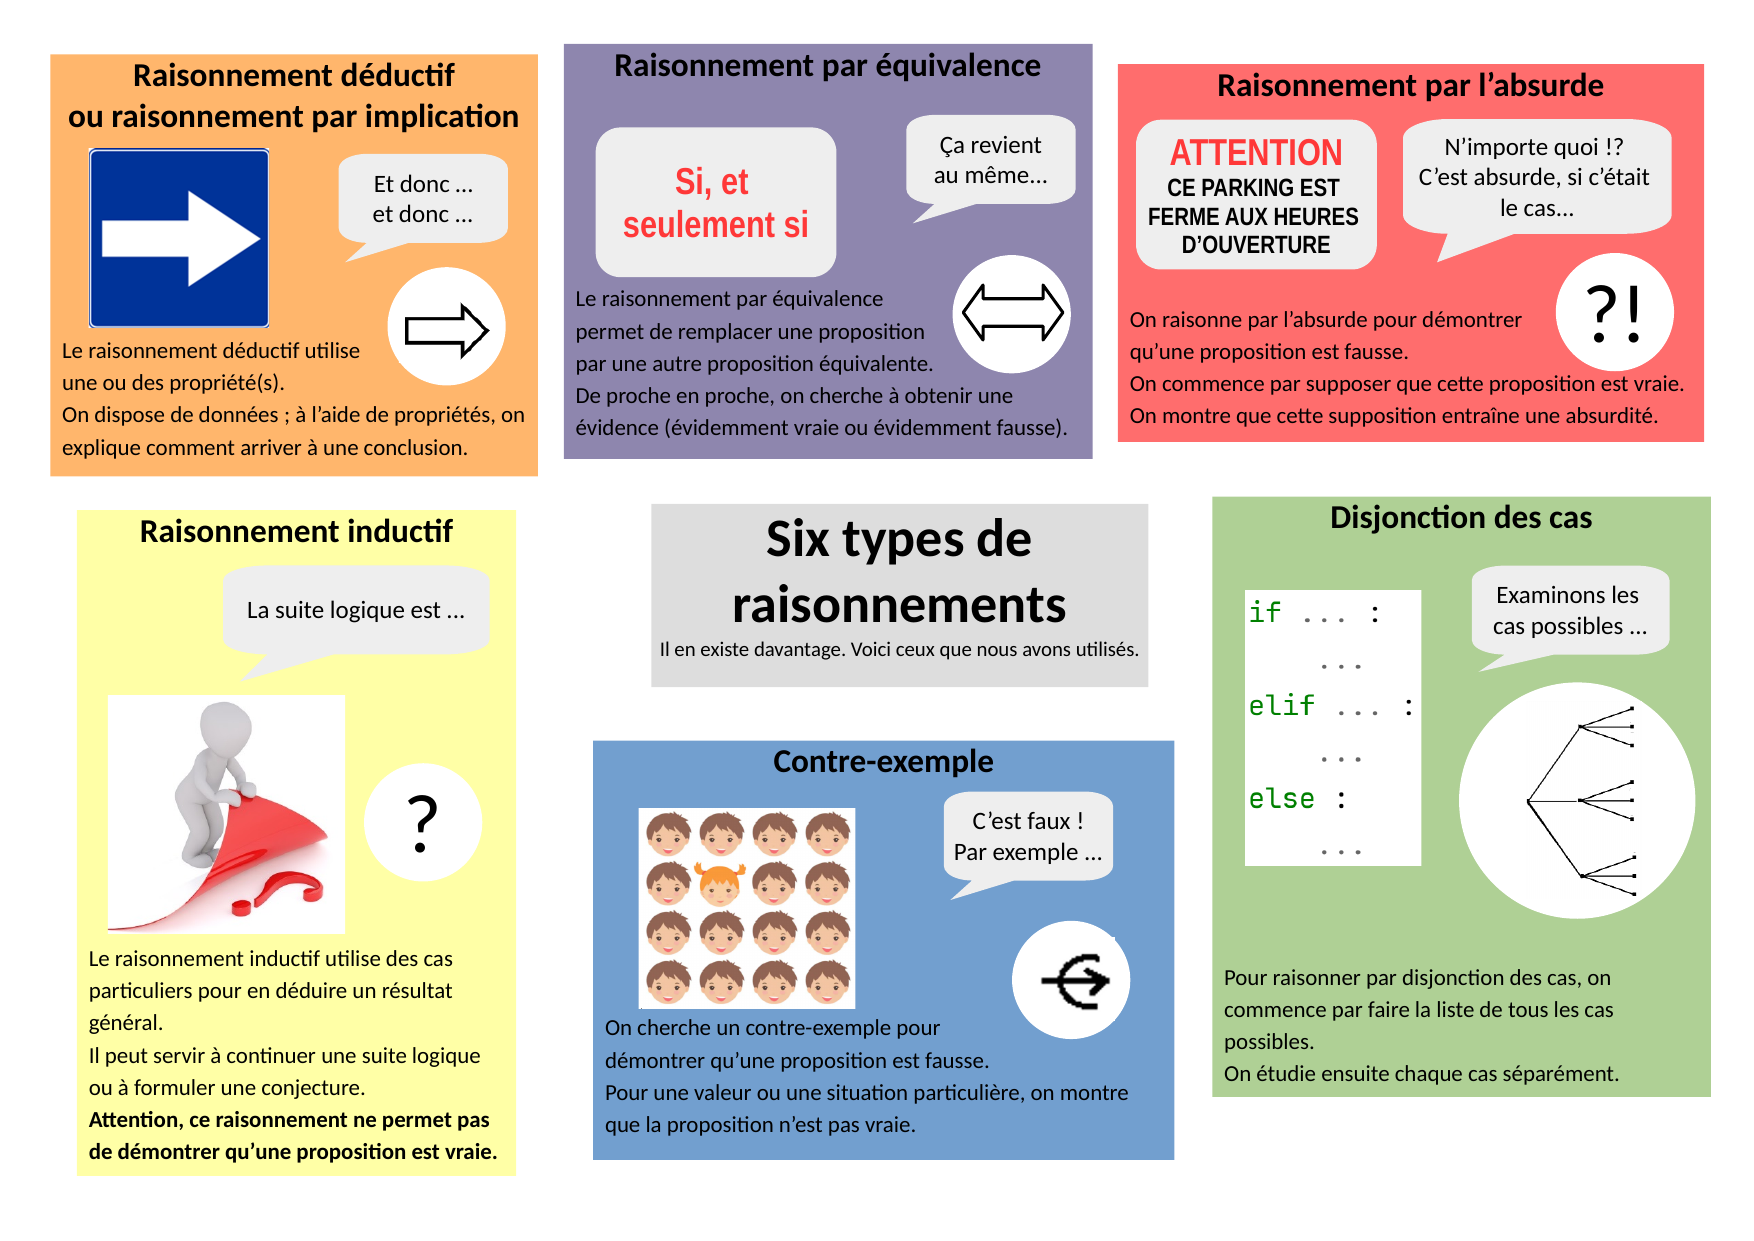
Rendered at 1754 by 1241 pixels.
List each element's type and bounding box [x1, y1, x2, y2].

picture [638, 808, 856, 1009]
picture [398, 295, 492, 363]
picture [1526, 701, 1642, 899]
picture [88, 148, 270, 328]
picture [107, 695, 346, 934]
picture [1035, 937, 1115, 1021]
picture [1245, 590, 1422, 866]
